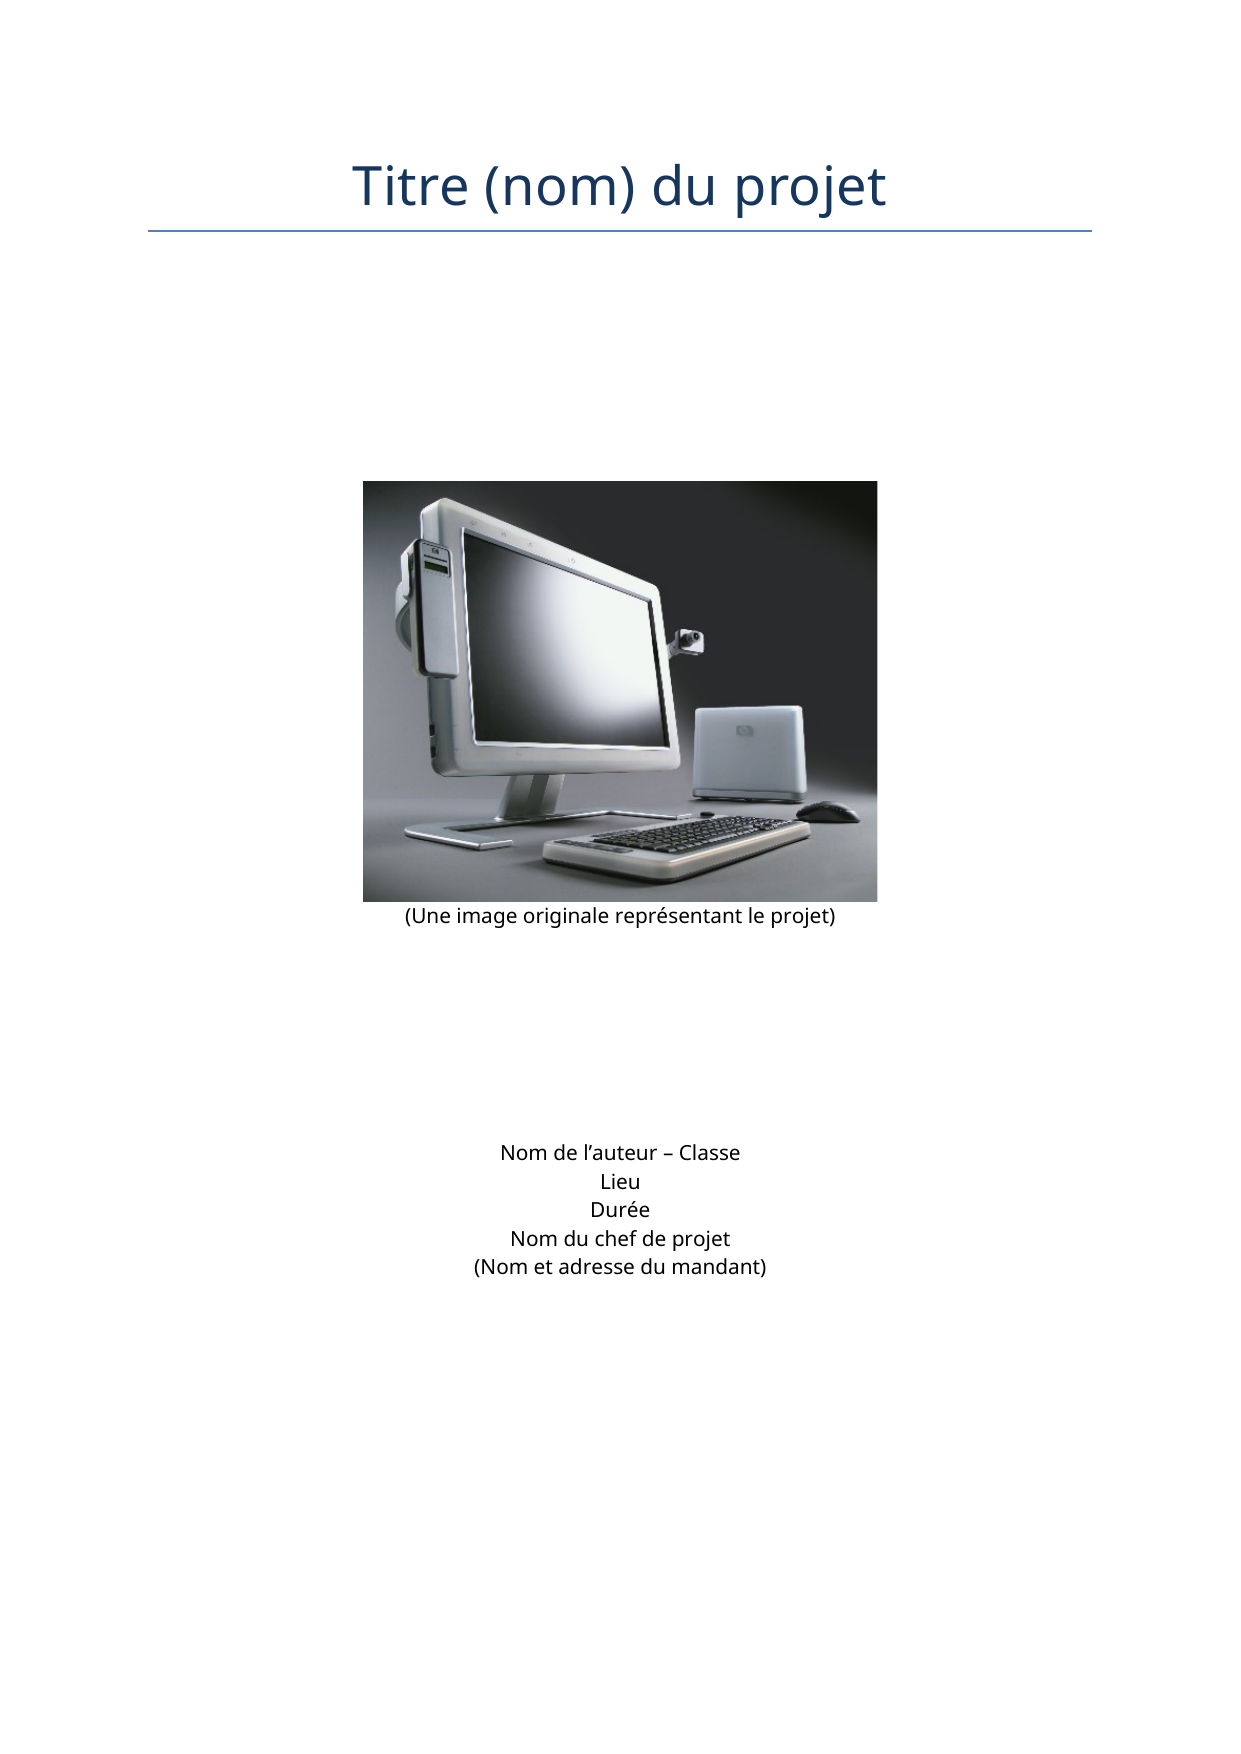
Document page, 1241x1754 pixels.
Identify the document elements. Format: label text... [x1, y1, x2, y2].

picture [363, 481, 878, 902]
text Nom du chef de projet [148, 1224, 1092, 1252]
text Nom de l’auteur – Classe [148, 1138, 1092, 1167]
text (Nom et adresse du mandant) [148, 1252, 1092, 1281]
title Titre (nom) du projet [148, 148, 1092, 230]
text Durée [148, 1195, 1092, 1224]
text Lieu [148, 1167, 1092, 1195]
text (Une image originale représentant le projet) [148, 902, 1092, 930]
